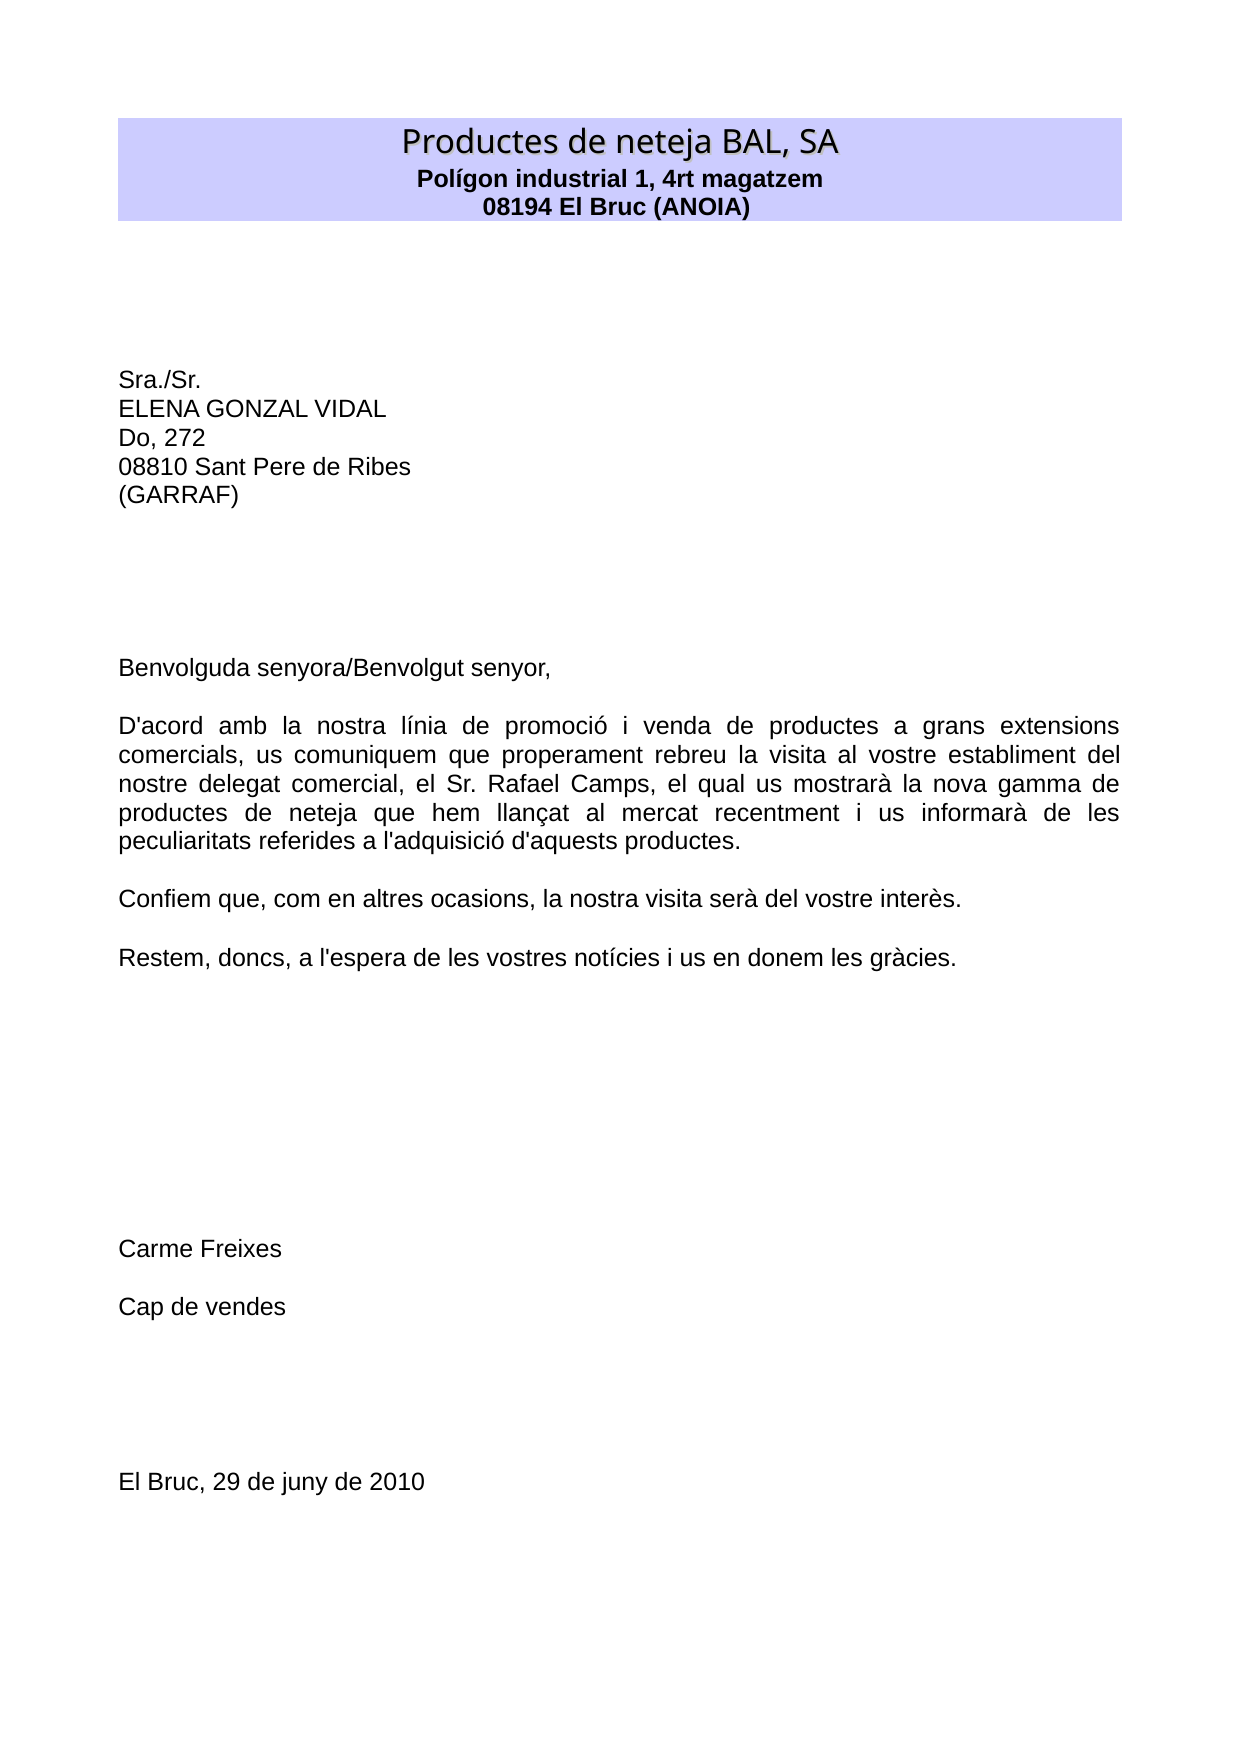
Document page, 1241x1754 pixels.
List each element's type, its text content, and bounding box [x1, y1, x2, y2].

text Restem, doncs, a l'espera de les vostres notícies i us en donem les gràcies. [118, 943, 1122, 971]
text El Bruc, 29 de juny de 2010 [118, 1467, 1122, 1496]
text Sra./Sr. [118, 366, 1122, 394]
text (GARRAF) [118, 481, 1122, 509]
text Benvolguda senyora/Benvolgut senyor, [118, 653, 1122, 682]
text ELENA GONZAL VIDAL [118, 394, 1122, 423]
text Productes de neteja BAL, SA Polígon industrial 1, 4rt magatzem 08194 El Bruc (ANOIA) [118, 118, 1122, 221]
text Carme Freixes [118, 1234, 1122, 1263]
text Cap de vendes [118, 1292, 1122, 1321]
text 08810 Sant Pere de Ribes [118, 452, 1122, 481]
text Do, 272 [118, 423, 1122, 452]
text D'acord amb la nostra línia de promoció i venda de productes a grans extensions comercials, us comuniquem que properament rebreu la visita al vostre establiment del nostre delegat comercial, el Sr. Rafael Camps, el qual us mostrarà la nova gamma de productes de neteja que hem llançat al mercat recentment i us informarà de les peculiaritats referides a l'adquisició d'aquests productes. [118, 711, 1122, 855]
text Confiem que, com en altres ocasions, la nostra visita serà del vostre interès. [118, 884, 1122, 913]
